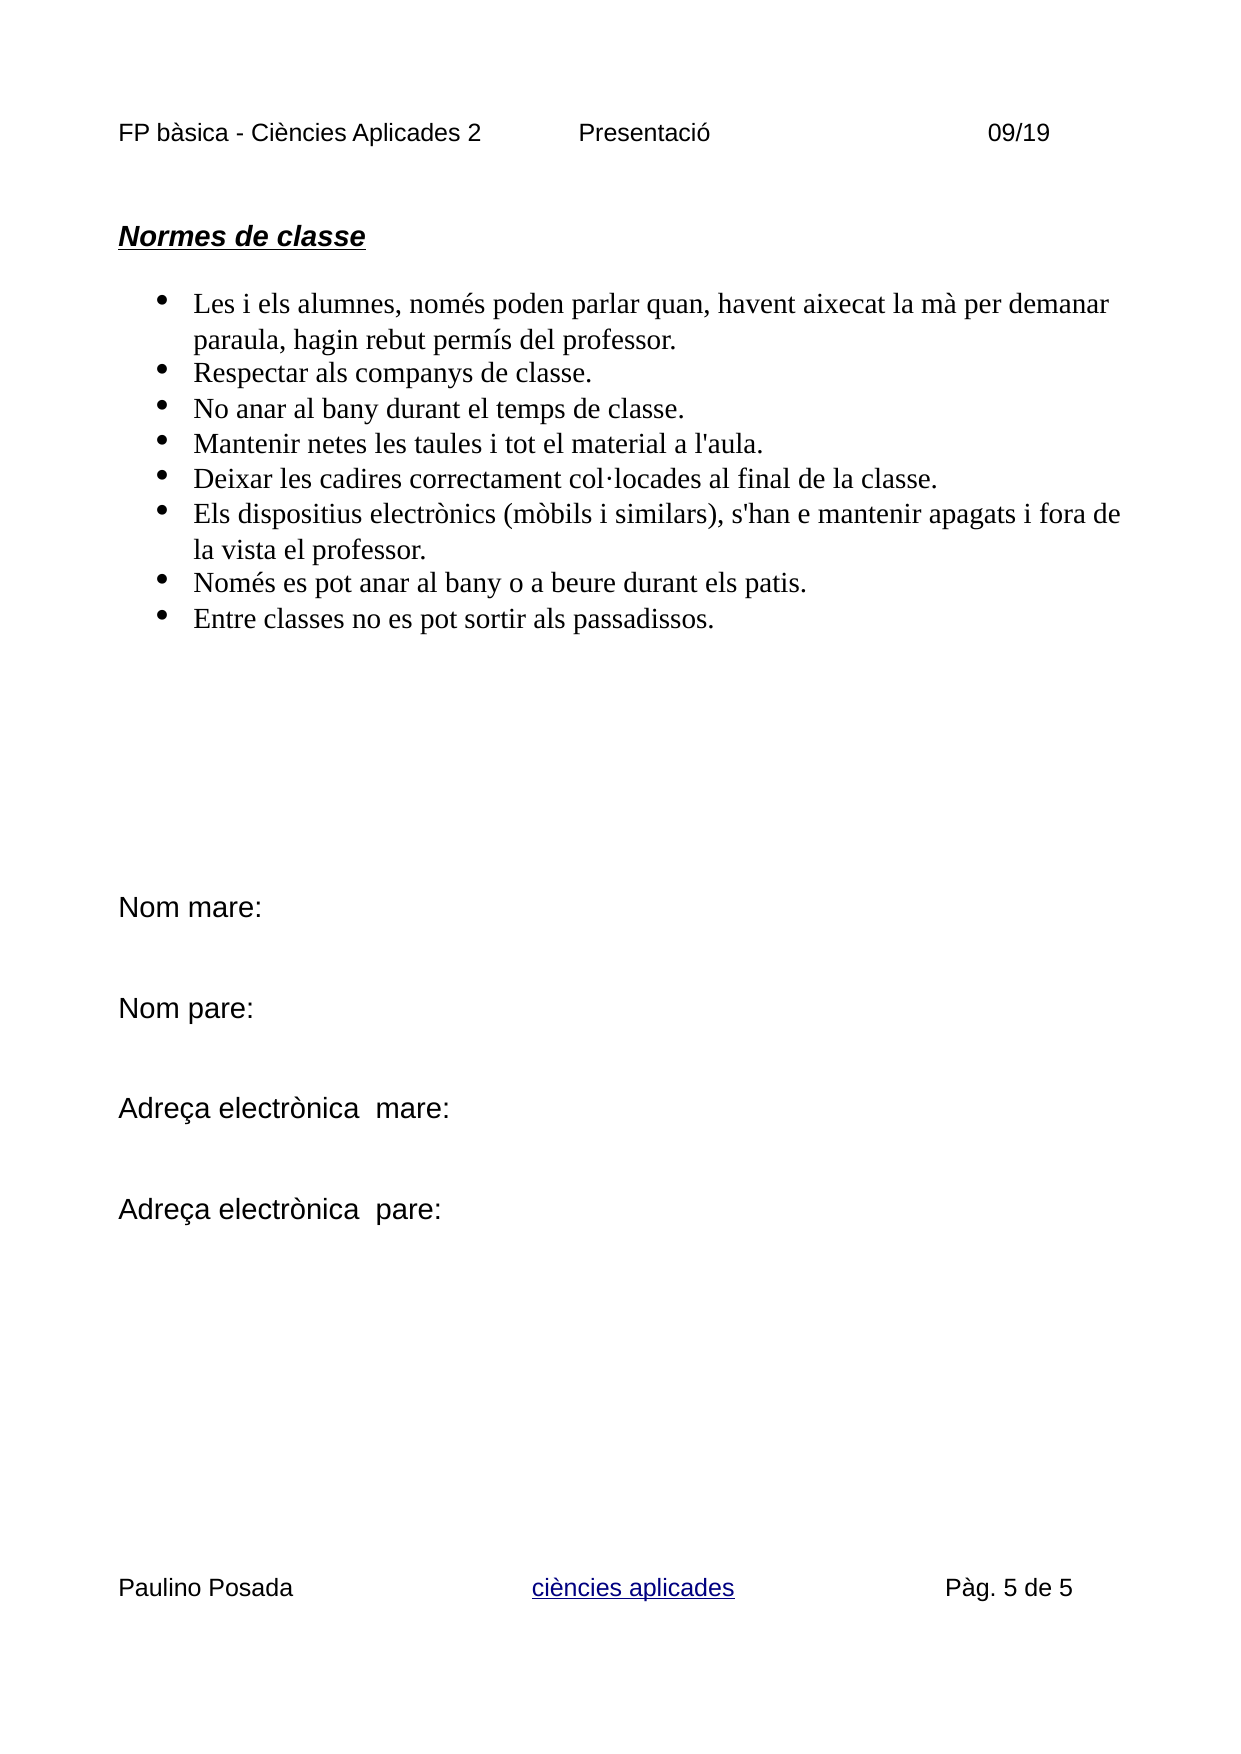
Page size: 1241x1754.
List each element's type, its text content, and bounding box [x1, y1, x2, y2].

list Els dispositius electrònics (mòbils i similars), s'han e mantenir apagats i fora de la vista el professor. [156, 497, 1122, 566]
list Mantenir netes les taules i tot el material a l'aula. [156, 426, 1122, 461]
list No anar al bany durant el temps de classe. [156, 391, 1122, 426]
text Nom mare: [118, 890, 1122, 924]
text Adreça electrònica pare: [118, 1192, 1122, 1226]
text Adreça electrònica mare: [118, 1091, 1122, 1125]
text Normes de classe [118, 219, 1122, 253]
text Nom pare: [118, 991, 1122, 1024]
list Deixar les cadires correctament col·locades al final de la classe. [156, 461, 1122, 497]
list Les i els alumnes, només poden parlar quan, havent aixecat la mà per demanar paraula, hagin rebut permís del professor. [156, 287, 1122, 355]
list Entre classes no es pot sortir als passadissos. [156, 601, 1122, 636]
list Respectar als companys de classe. [156, 355, 1122, 391]
list Només es pot anar al bany o a beure durant els patis. [156, 566, 1122, 601]
